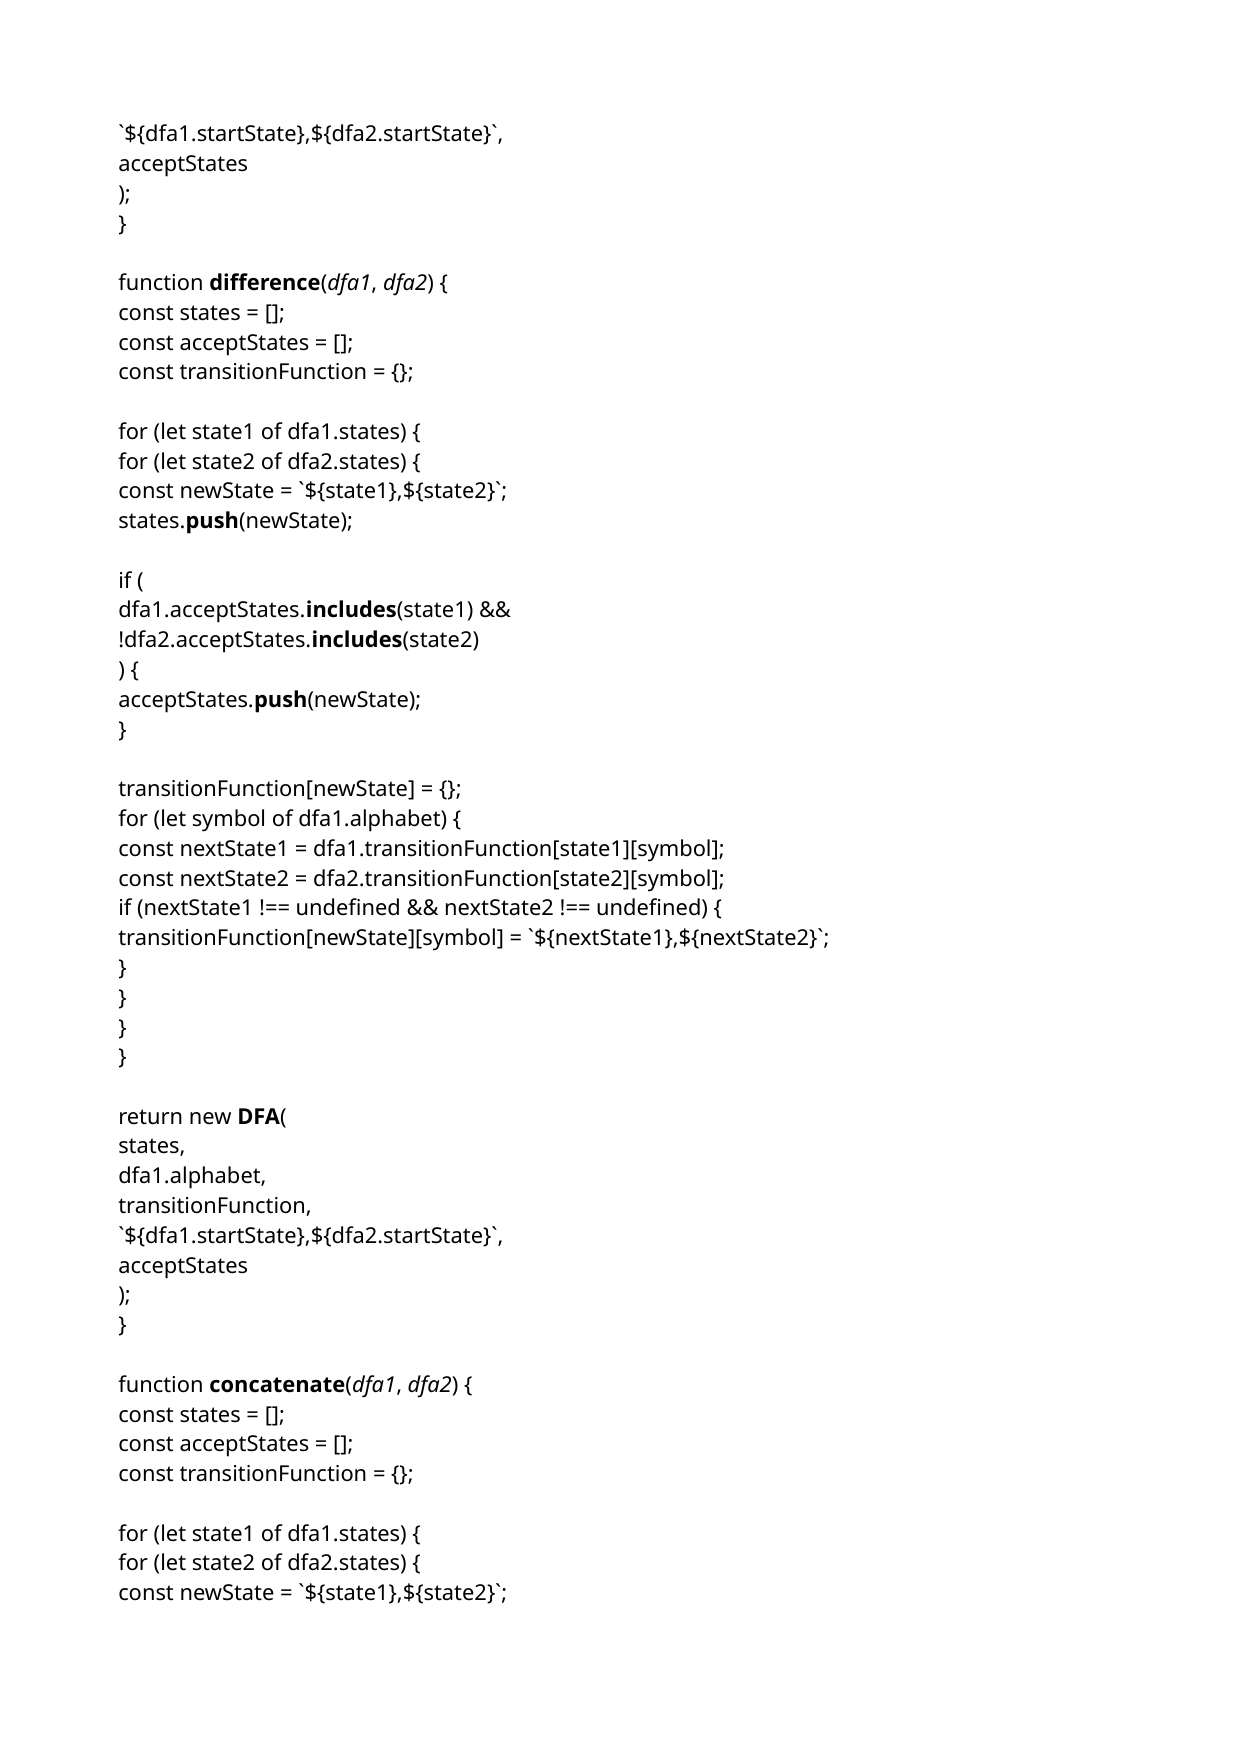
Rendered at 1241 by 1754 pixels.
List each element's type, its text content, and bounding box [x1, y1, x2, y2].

text transitionFunction[newState] = {}; [118, 773, 1122, 803]
text const nextState1 = dfa1.transitionFunction[state1][symbol]; [118, 833, 1122, 862]
text states.push(newState); [118, 505, 1122, 535]
text ) { [118, 654, 1122, 684]
text function concatenate(dfa1, dfa2) { [118, 1369, 1122, 1398]
text acceptStates.push(newState); [118, 684, 1122, 714]
text dfa1.alphabet, [118, 1160, 1122, 1190]
text } [118, 982, 1122, 1011]
text `${dfa1.startState},${dfa2.startState}`, [118, 1220, 1122, 1250]
text } [118, 1041, 1122, 1071]
text dfa1.acceptStates.includes(state1) && [118, 594, 1122, 624]
text ); [118, 1279, 1122, 1309]
text const acceptStates = []; [118, 327, 1122, 356]
text const newState = `${state1},${state2}`; [118, 1577, 1122, 1607]
text acceptStates [118, 1250, 1122, 1279]
text for (let state1 of dfa1.states) { [118, 1518, 1122, 1547]
text for (let symbol of dfa1.alphabet) { [118, 803, 1122, 833]
text } [118, 1309, 1122, 1339]
text function difference(dfa1, dfa2) { [118, 267, 1122, 297]
text const states = []; [118, 297, 1122, 327]
text for (let state2 of dfa2.states) { [118, 1547, 1122, 1577]
text const newState = `${state1},${state2}`; [118, 475, 1122, 505]
text ); [118, 178, 1122, 207]
text if ( [118, 565, 1122, 594]
text const states = []; [118, 1398, 1122, 1428]
text const transitionFunction = {}; [118, 1458, 1122, 1488]
text for (let state2 of dfa2.states) { [118, 446, 1122, 475]
text !dfa2.acceptStates.includes(state2) [118, 624, 1122, 654]
text return new DFA( [118, 1101, 1122, 1131]
text if (nextState1 !== undefined && nextState2 !== undefined) { [118, 892, 1122, 922]
text `${dfa1.startState},${dfa2.startState}`, [118, 118, 1122, 148]
text const nextState2 = dfa2.transitionFunction[state2][symbol]; [118, 862, 1122, 892]
text transitionFunction[newState][symbol] = `${nextState1},${nextState2}`; [118, 922, 1122, 952]
text const transitionFunction = {}; [118, 356, 1122, 386]
text states, [118, 1131, 1122, 1160]
text for (let state1 of dfa1.states) { [118, 416, 1122, 446]
text acceptStates [118, 148, 1122, 178]
text } [118, 1011, 1122, 1041]
text } [118, 952, 1122, 982]
text const acceptStates = []; [118, 1428, 1122, 1458]
text } [118, 207, 1122, 237]
text } [118, 714, 1122, 743]
text transitionFunction, [118, 1190, 1122, 1220]
